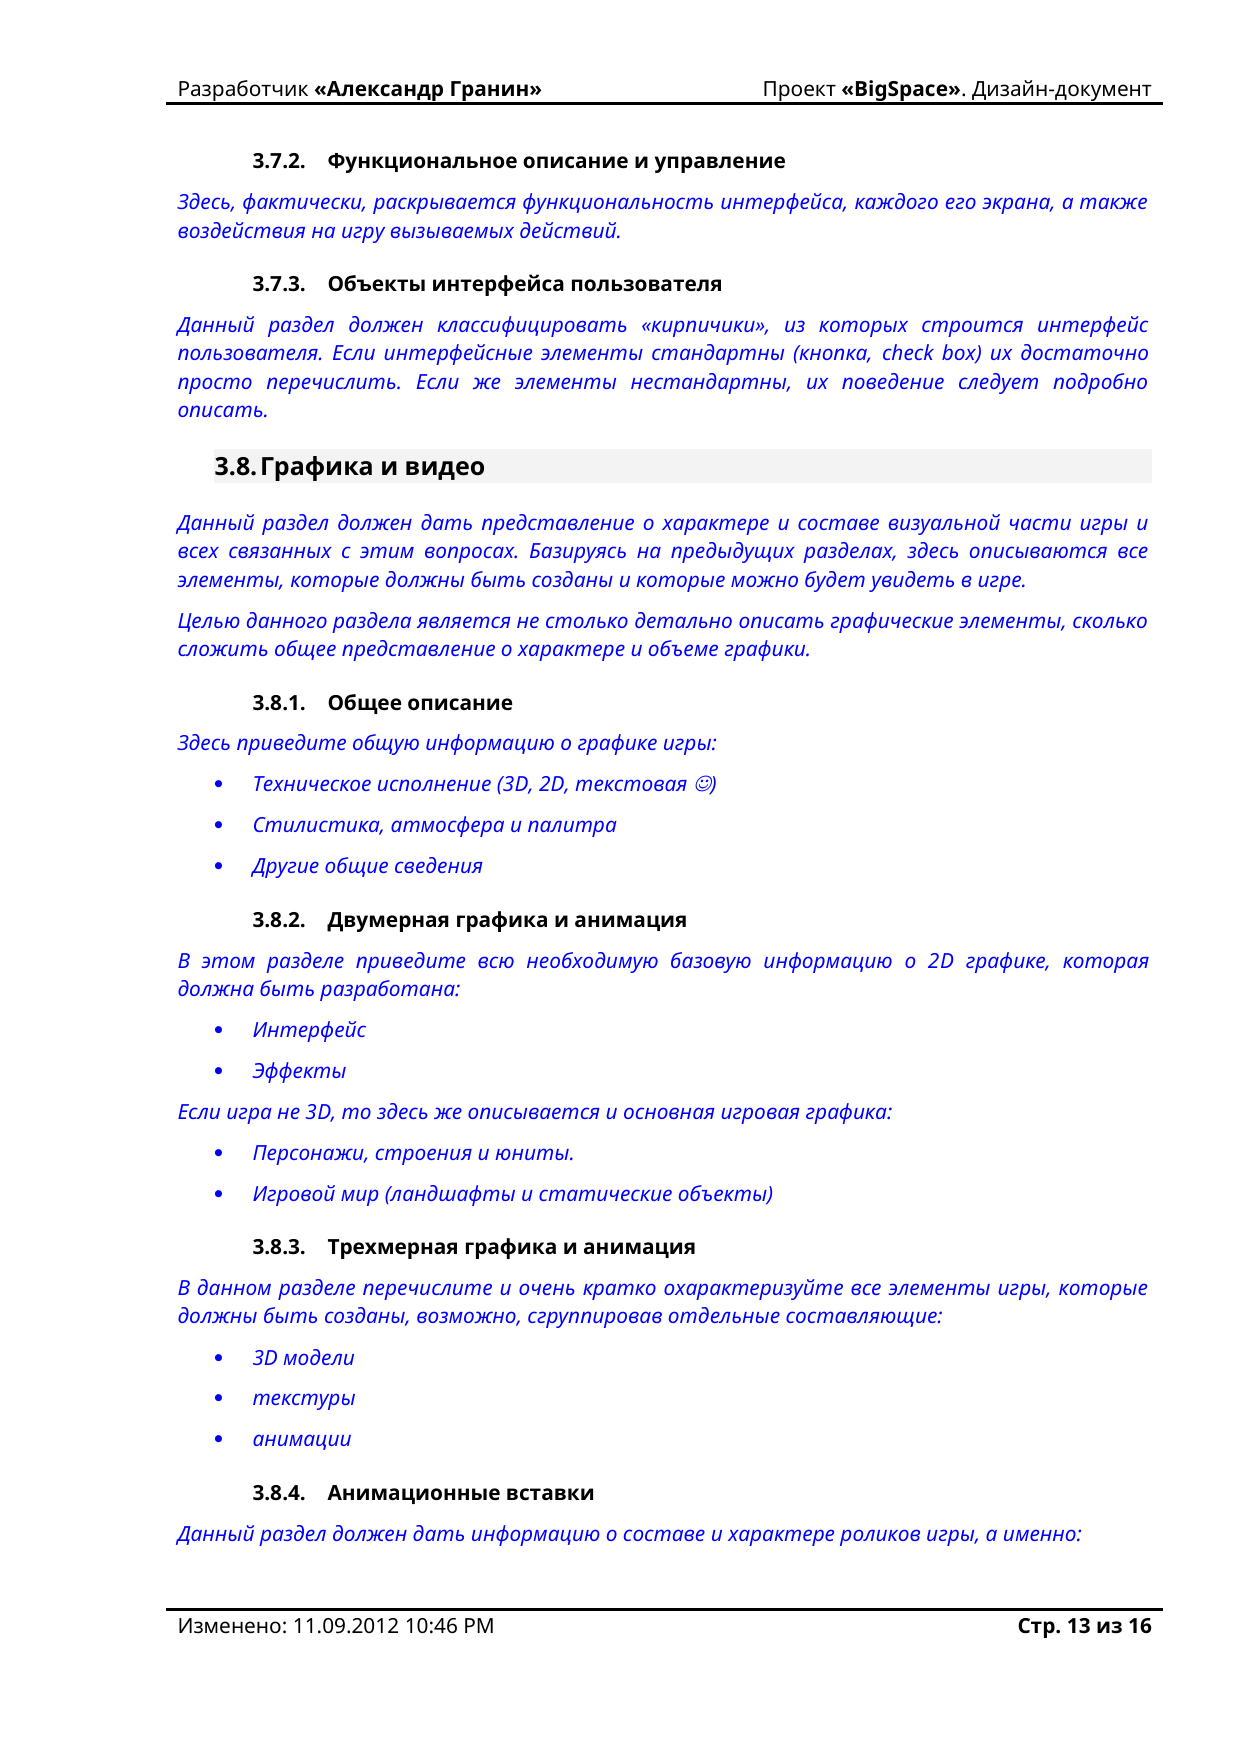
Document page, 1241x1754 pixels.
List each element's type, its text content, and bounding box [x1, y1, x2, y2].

list Интерфейс [215, 1015, 1152, 1043]
text В данном разделе перечислите и очень кратко охарактеризуйте все элементы игры, которые должны быть созданы, возможно, сгруппировав отдельные составляющие: [177, 1273, 1152, 1330]
list Техническое исполнение (3D, 2D, текстовая ) [215, 769, 1152, 798]
list Игровой мир (ландшафты и статические объекты) [215, 1179, 1152, 1207]
list текстуры [215, 1383, 1152, 1412]
list Другие общие сведения [215, 851, 1152, 880]
subtitle Трехмерная графика и анимация [252, 1232, 1152, 1261]
subtitle Общее описание [252, 688, 1152, 716]
list Эффекты [215, 1056, 1152, 1084]
list 3D модели [215, 1343, 1152, 1371]
list анимации [215, 1424, 1152, 1453]
text Данный раздел должен дать информацию о составе и характере роликов игры, а именно: [177, 1519, 1152, 1547]
subtitle Анимационные вставки [252, 1478, 1152, 1506]
list Персонажи, строения и юниты. [215, 1138, 1152, 1166]
subtitle Объекты интерфейса пользователя [252, 269, 1152, 298]
text В этом разделе приведите всю необходимую базовую информацию о 2D графике, которая должна быть разработана: [177, 946, 1152, 1003]
text Целью данного раздела является не столько детально описать графические элементы, сколько сложить общее представление о характере и объеме графики. [177, 606, 1152, 663]
list Стилистика, атмосфера и палитра [215, 810, 1152, 839]
text Данный раздел должен классифицировать «кирпичики», из которых строится интерфейс пользователя. Если интерфейсные элементы стандартны (кнопка, check box) их достаточно просто перечислить. Если же элементы нестандартны, их поведение следует подробно описать. [177, 310, 1152, 424]
text Здесь приведите общую информацию о графике игры: [177, 728, 1152, 757]
subtitle Функциональное описание и управление [252, 146, 1152, 175]
text Данный раздел должен дать представление о характере и составе визуальной части игры и всех связанных с этим вопросах. Базируясь на предыдущих разделах, здесь описываются все элементы, которые должны быть созданы и которые можно будет увидеть в игре. [177, 508, 1152, 593]
subtitle Графика и видео [214, 449, 1152, 483]
text Если игра не 3D, то здесь же описывается и основная игровая графика: [177, 1097, 1152, 1125]
text Здесь, фактически, раскрывается функциональность интерфейса, каждого его экрана, а также воздействия на игру вызываемых действий. [177, 187, 1152, 244]
subtitle Двумерная графика и анимация [252, 905, 1152, 933]
